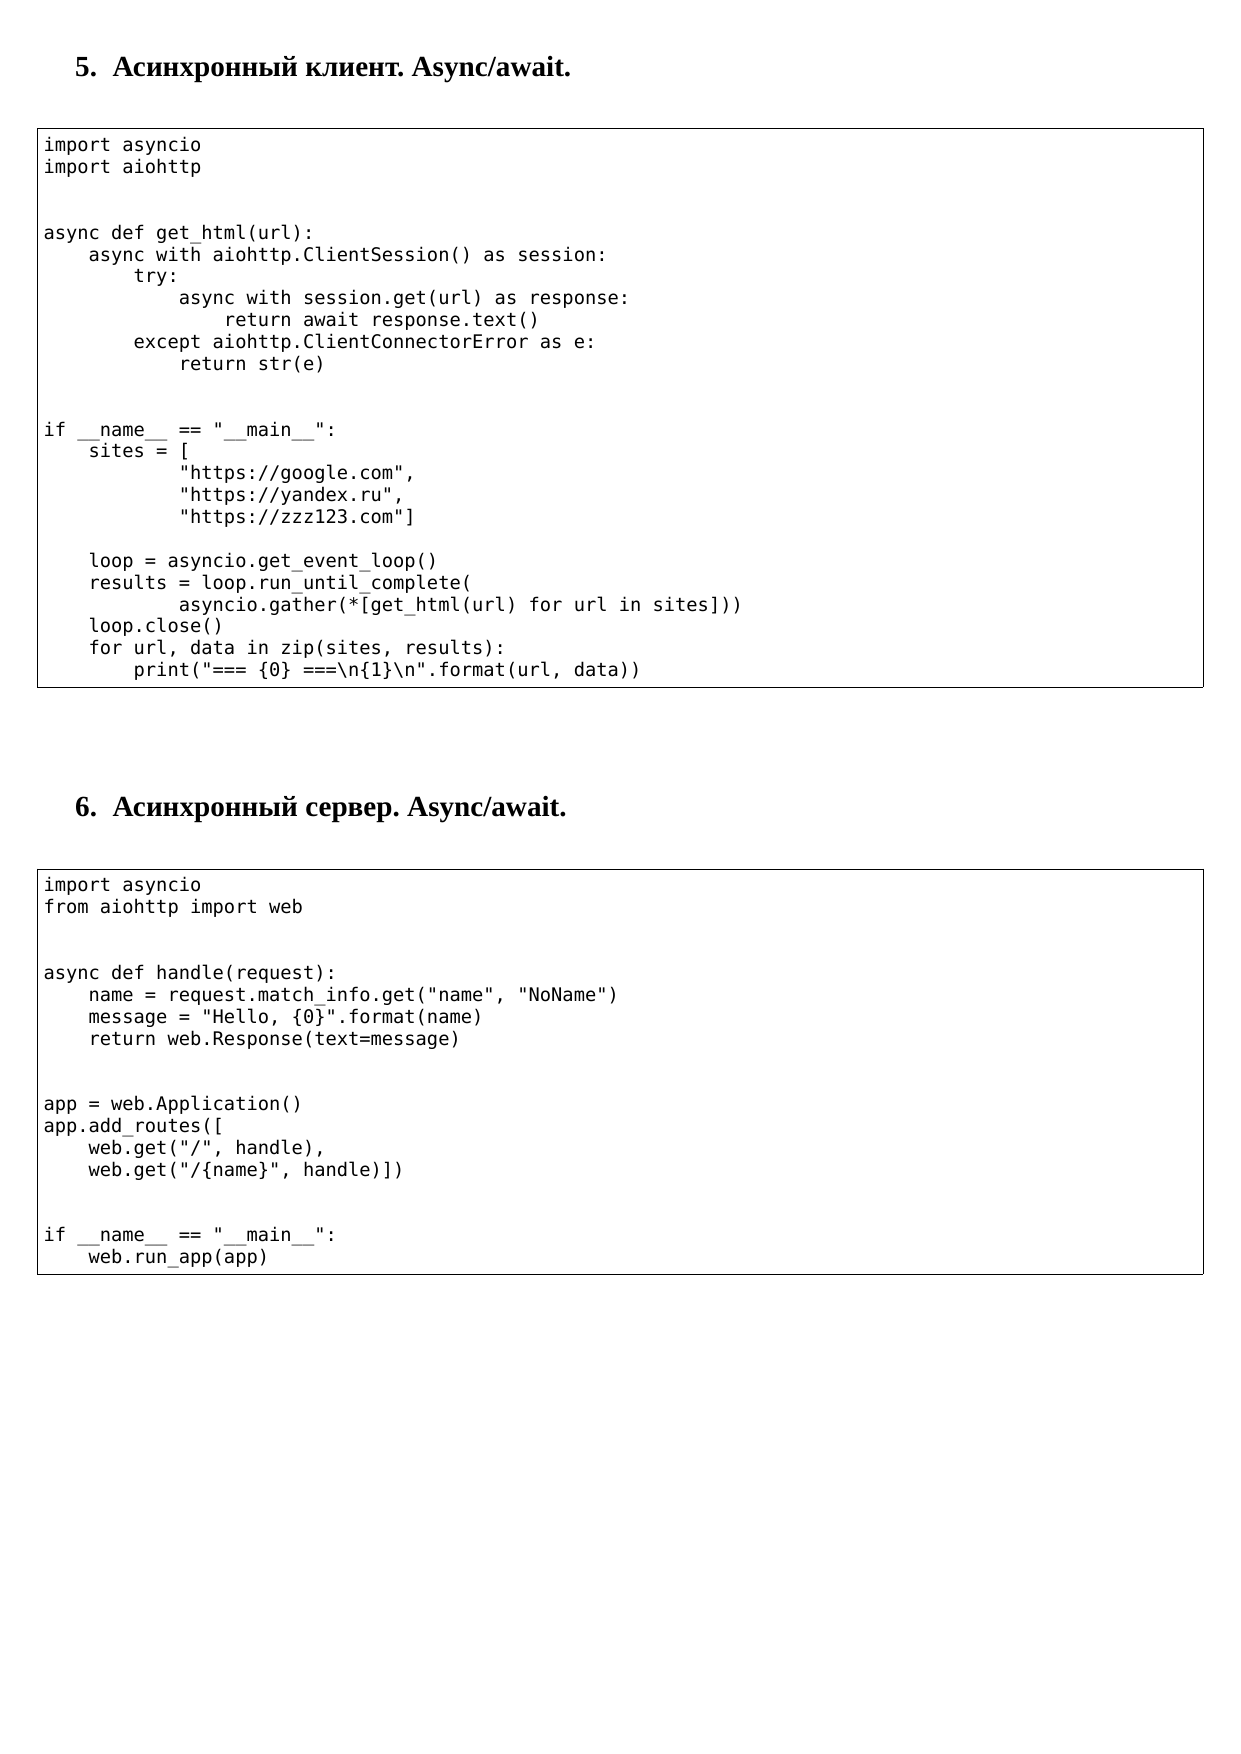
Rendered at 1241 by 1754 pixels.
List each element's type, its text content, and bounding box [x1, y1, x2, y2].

list Асинхронный сервер. Async/await. [75, 789, 1203, 823]
table_header import asyncio from aiohttp import web async def handle(request): name = request.match_info.get("name", "NoName") message = "Hello, {0}".format(name) return web.Response(text=message) app = web.Application() app.add_routes([ web.get("/", handle), web.get("/{name}", handle)]) if __name__ == "__main__": web.run_app(app) [38, 870, 1203, 1274]
table_header import asyncio import aiohttp async def get_html(url): async with aiohttp.ClientSession() as session: try: async with session.get(url) as response: return await response.text() except aiohttp.ClientConnectorError as e: return str(e) if __name__ == "__main__": sites = [ "https://google.com", "https://yandex.ru", "https://zzz123.com"] loop = asyncio.get_event_loop() results = loop.run_until_complete( asyncio.gather(*[get_html(url) for url in sites])) loop.close() for url, data in zip(sites, results): print("=== {0} ===\n{1}\n".format(url, data)) [38, 129, 1203, 687]
list Асинхронный клиент. Async/await. [75, 49, 1203, 83]
